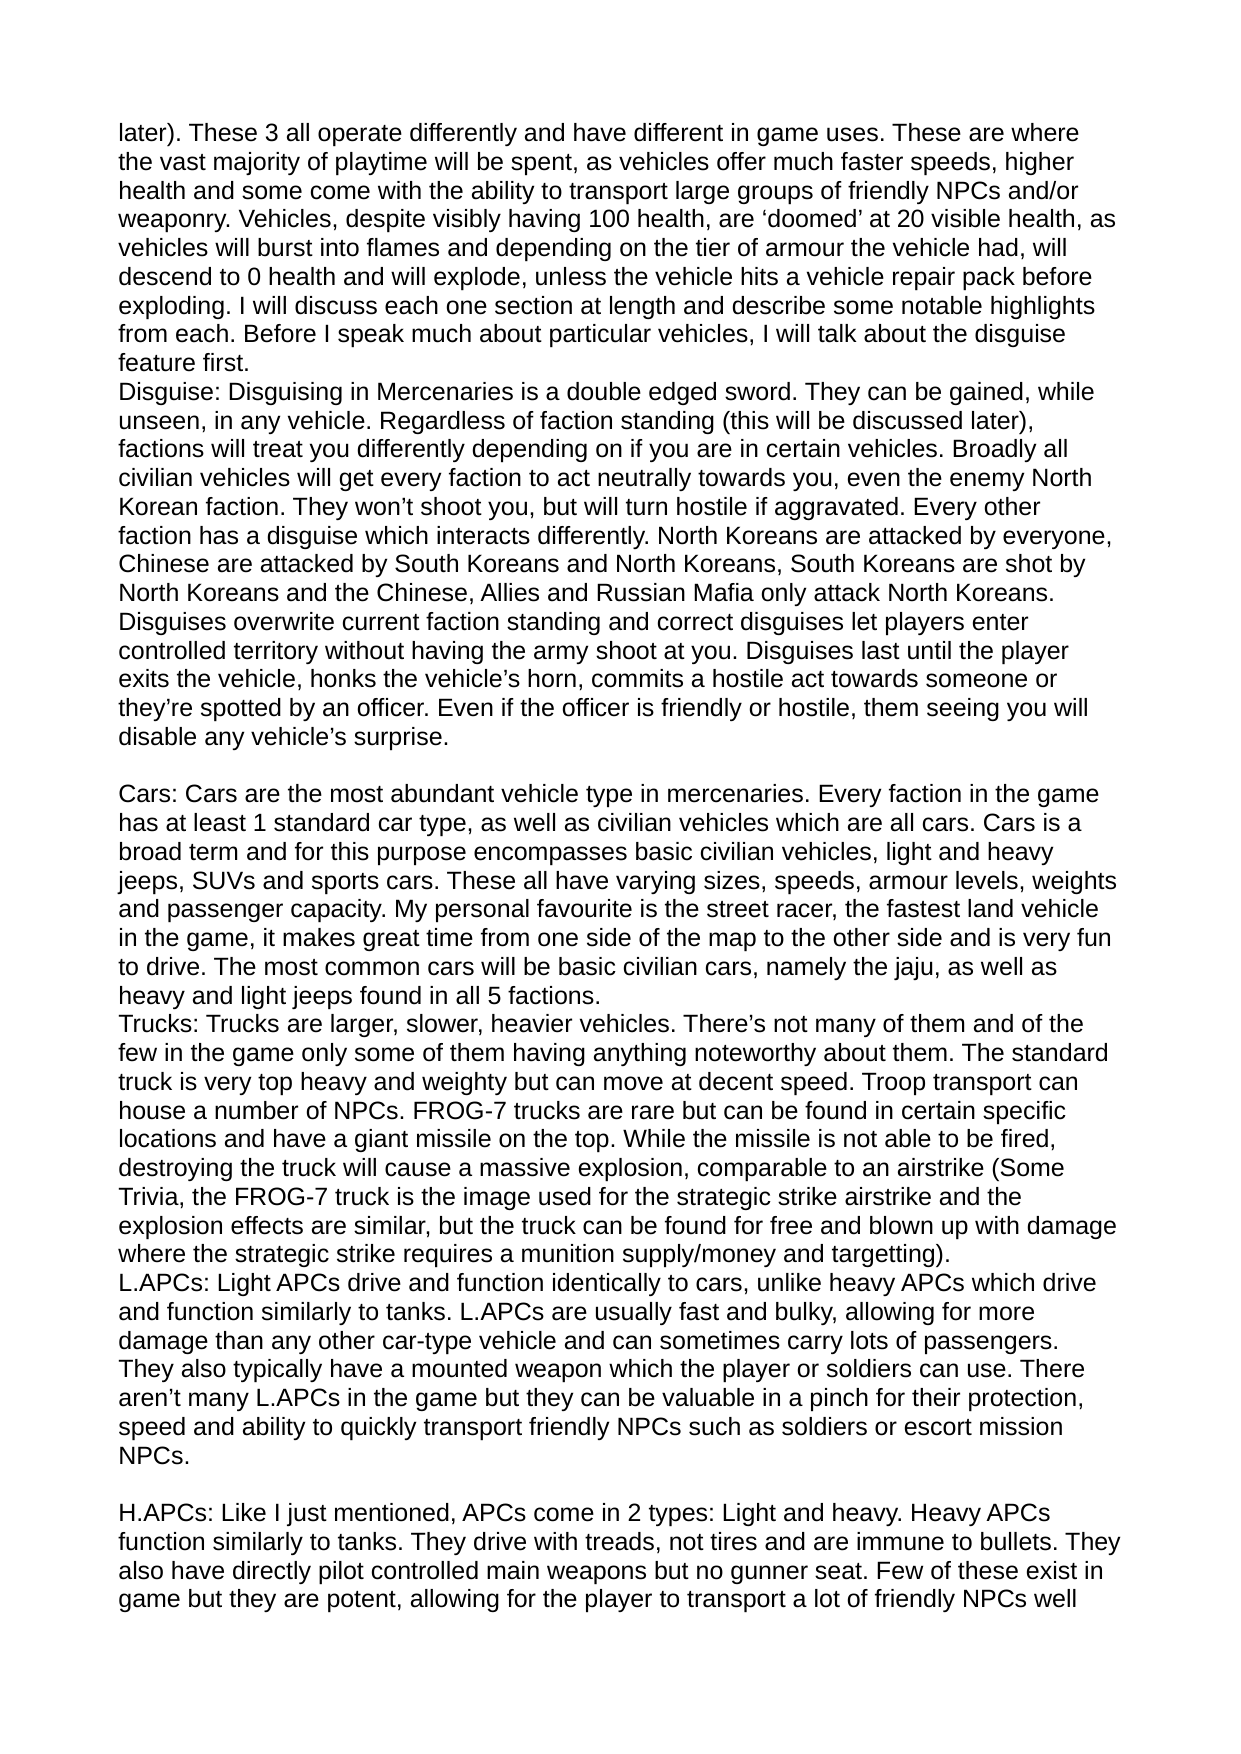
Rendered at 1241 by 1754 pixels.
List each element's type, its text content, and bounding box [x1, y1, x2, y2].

text later). These 3 all operate differently and have different in game uses. These are where the vast majority of playtime will be spent, as vehicles offer much faster speeds, higher health and some come with the ability to transport large groups of friendly NPCs and/or weaponry. Vehicles, despite visibly having 100 health, are ‘doomed’ at 20 visible health, as vehicles will burst into flames and depending on the tier of armour the vehicle had, will descend to 0 health and will explode, unless the vehicle hits a vehicle repair pack before exploding. I will discuss each one section at length and describe some notable highlights from each. Before I speak much about particular vehicles, I will talk about the disguise feature first. [118, 118, 1122, 377]
text L.APCs: Light APCs drive and function identically to cars, unlike heavy APCs which drive and function similarly to tanks. L.APCs are usually fast and bulky, allowing for more damage than any other car-type vehicle and can sometimes carry lots of passengers. They also typically have a mounted weapon which the player or soldiers can use. There aren’t many L.APCs in the game but they can be valuable in a pinch for their protection, speed and ability to quickly transport friendly NPCs such as soldiers or escort mission NPCs. [118, 1268, 1122, 1469]
text Disguise: Disguising in Mercenaries is a double edged sword. They can be gained, while unseen, in any vehicle. Regardless of faction standing (this will be discussed later), factions will treat you differently depending on if you are in certain vehicles. Broadly all civilian vehicles will get every faction to act neutrally towards you, even the enemy North Korean faction. They won’t shoot you, but will turn hostile if aggravated. Every other faction has a disguise which interacts differently. North Koreans are attacked by everyone, Chinese are attacked by South Koreans and North Koreans, South Koreans are shot by North Koreans and the Chinese, Allies and Russian Mafia only attack North Koreans. Disguises overwrite current faction standing and correct disguises let players enter controlled territory without having the army shoot at you. Disguises last until the player exits the vehicle, honks the vehicle’s horn, commits a hostile act towards someone or they’re spotted by an officer. Even if the officer is friendly or hostile, them seeing you will disable any vehicle’s surprise. [118, 377, 1122, 751]
text Trucks: Trucks are larger, slower, heavier vehicles. There’s not many of them and of the few in the game only some of them having anything noteworthy about them. The standard truck is very top heavy and weighty but can move at decent speed. Troop transport can house a number of NPCs. FROG-7 trucks are rare but can be found in certain specific locations and have a giant missile on the top. While the missile is not able to be fired, destroying the truck will cause a massive explosion, comparable to an airstrike (Some Trivia, the FROG-7 truck is the image used for the strategic strike airstrike and the explosion effects are similar, but the truck can be found for free and blown up with damage where the strategic strike requires a munition supply/money and targetting). [118, 1009, 1122, 1268]
text Cars: Cars are the most abundant vehicle type in mercenaries. Every faction in the game has at least 1 standard car type, as well as civilian vehicles which are all cars. Cars is a broad term and for this purpose encompasses basic civilian vehicles, light and heavy jeeps, SUVs and sports cars. These all have varying sizes, speeds, armour levels, weights and passenger capacity. My personal favourite is the street racer, the fastest land vehicle in the game, it makes great time from one side of the map to the other side and is very fun to drive. The most common cars will be basic civilian cars, namely the jaju, as well as heavy and light jeeps found in all 5 factions. [118, 779, 1122, 1009]
text H.APCs: Like I just mentioned, APCs come in 2 types: Light and heavy. Heavy APCs function similarly to tanks. They drive with treads, not tires and are immune to bullets. They also have directly pilot controlled main weapons but no gunner seat. Few of these exist in game but they are potent, allowing for the player to transport a lot of friendly NPCs well [118, 1498, 1122, 1613]
